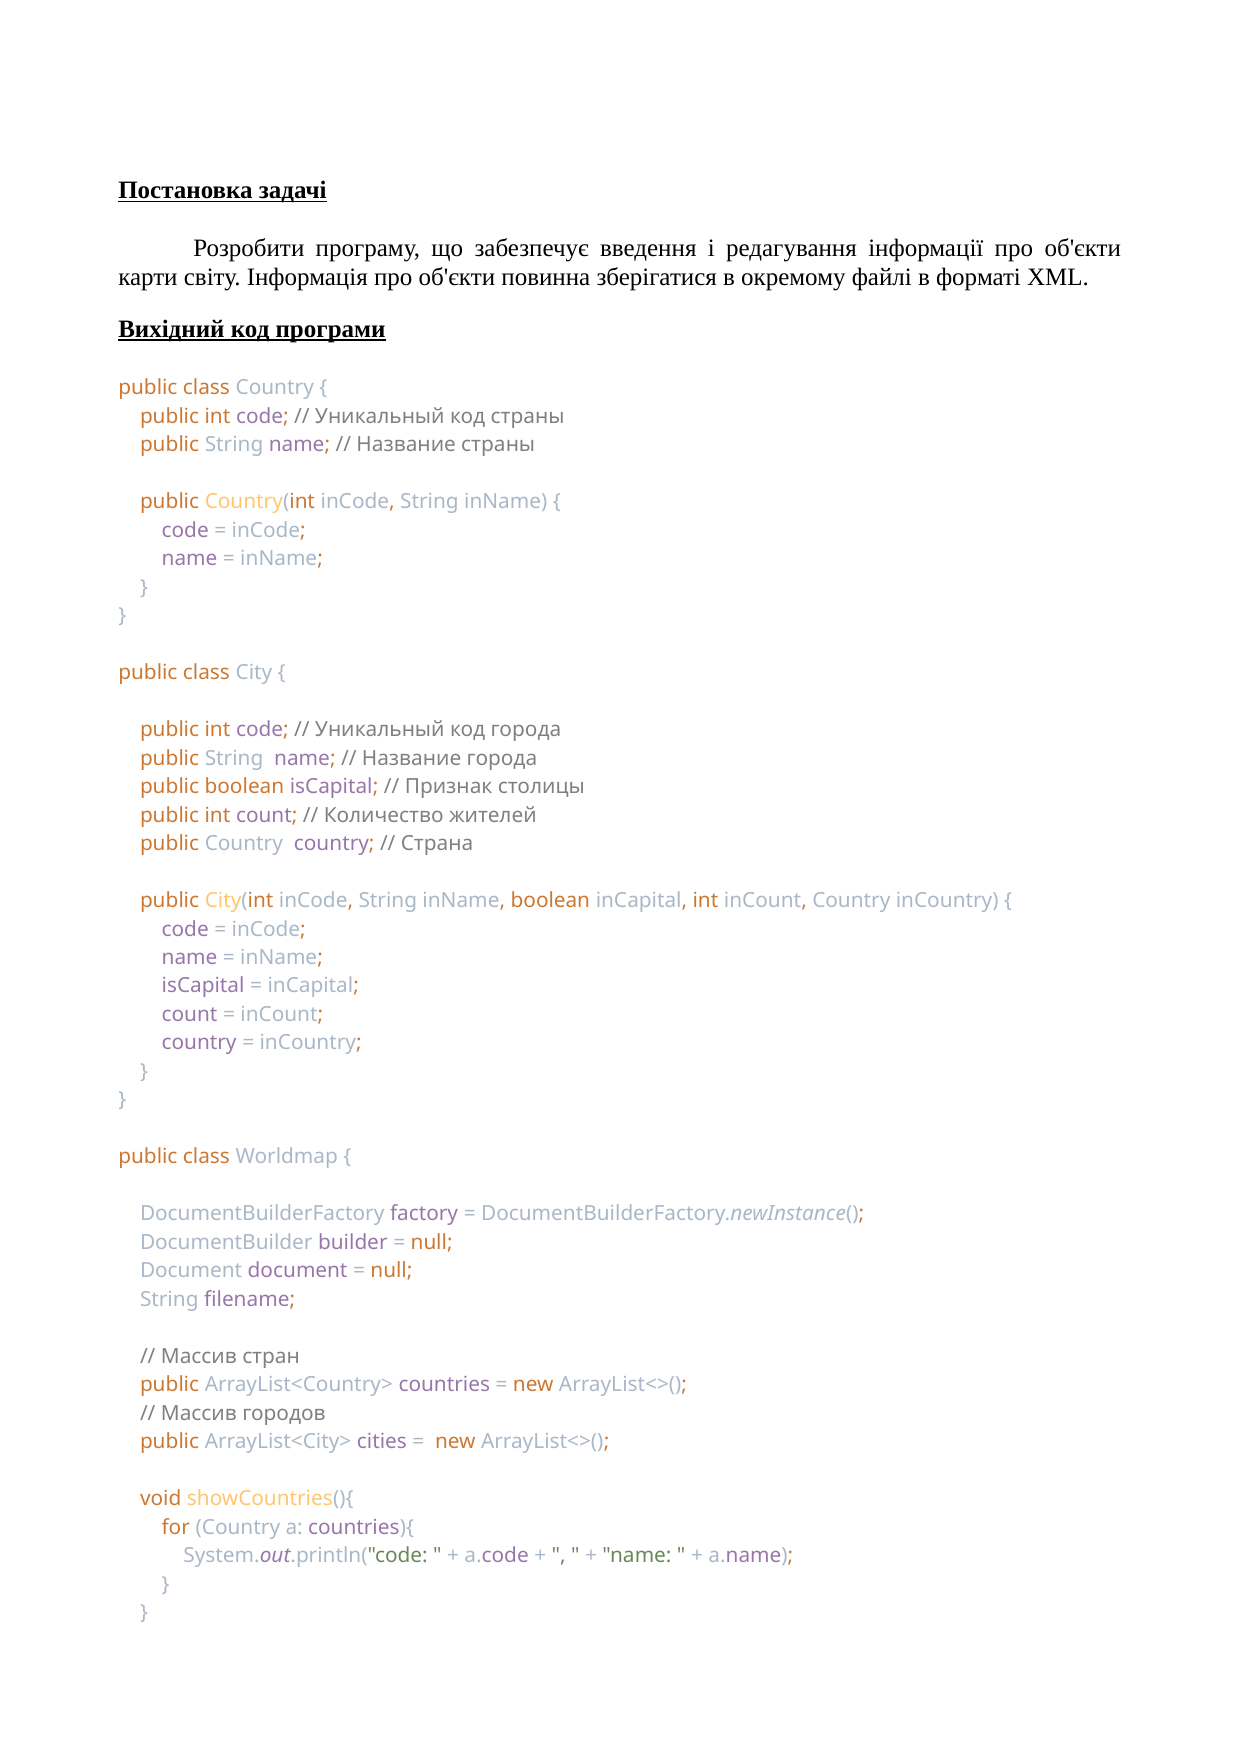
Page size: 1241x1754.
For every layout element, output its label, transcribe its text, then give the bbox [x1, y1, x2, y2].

text public class Country { public int code; // Уникальный код страны public String name; // Название страны public Country(int inCode, String inName) { code = inCode; name = inName; } } [118, 372, 1122, 629]
text Постановка задачі [118, 176, 1122, 204]
text public class Worldmap { DocumentBuilderFactory factory = DocumentBuilderFactory.newInstance(); DocumentBuilder builder = null; Document document = null; String filename; // Массив стран public ArrayList<Country> countries = new ArrayList<>(); // Массив городов public ArrayList<City> cities = new ArrayList<>(); void showCountries(){ for (Country a: countries){ System.out.println("code: " + a.code + ", " + "name: " + a.name); } } [118, 1141, 1122, 1626]
text public class City { public int code; // Уникальный код города public String name; // Название города public boolean isCapital; // Признак столицы public int count; // Количество жителей public Country country; // Страна public City(int inCode, String inName, boolean inCapital, int inCount, Country inCountry) { code = inCode; name = inName; isCapital = inCapital; count = inCount; country = inCountry; } } [118, 657, 1122, 1113]
text Вихідний код програми [118, 314, 1122, 343]
text Розробити програму, що забезпечує введення і редагування інформації про об'єкти карти світу. Інформація про об'єкти повинна зберігатися в окремому файлі в форматі XML. [118, 233, 1122, 291]
